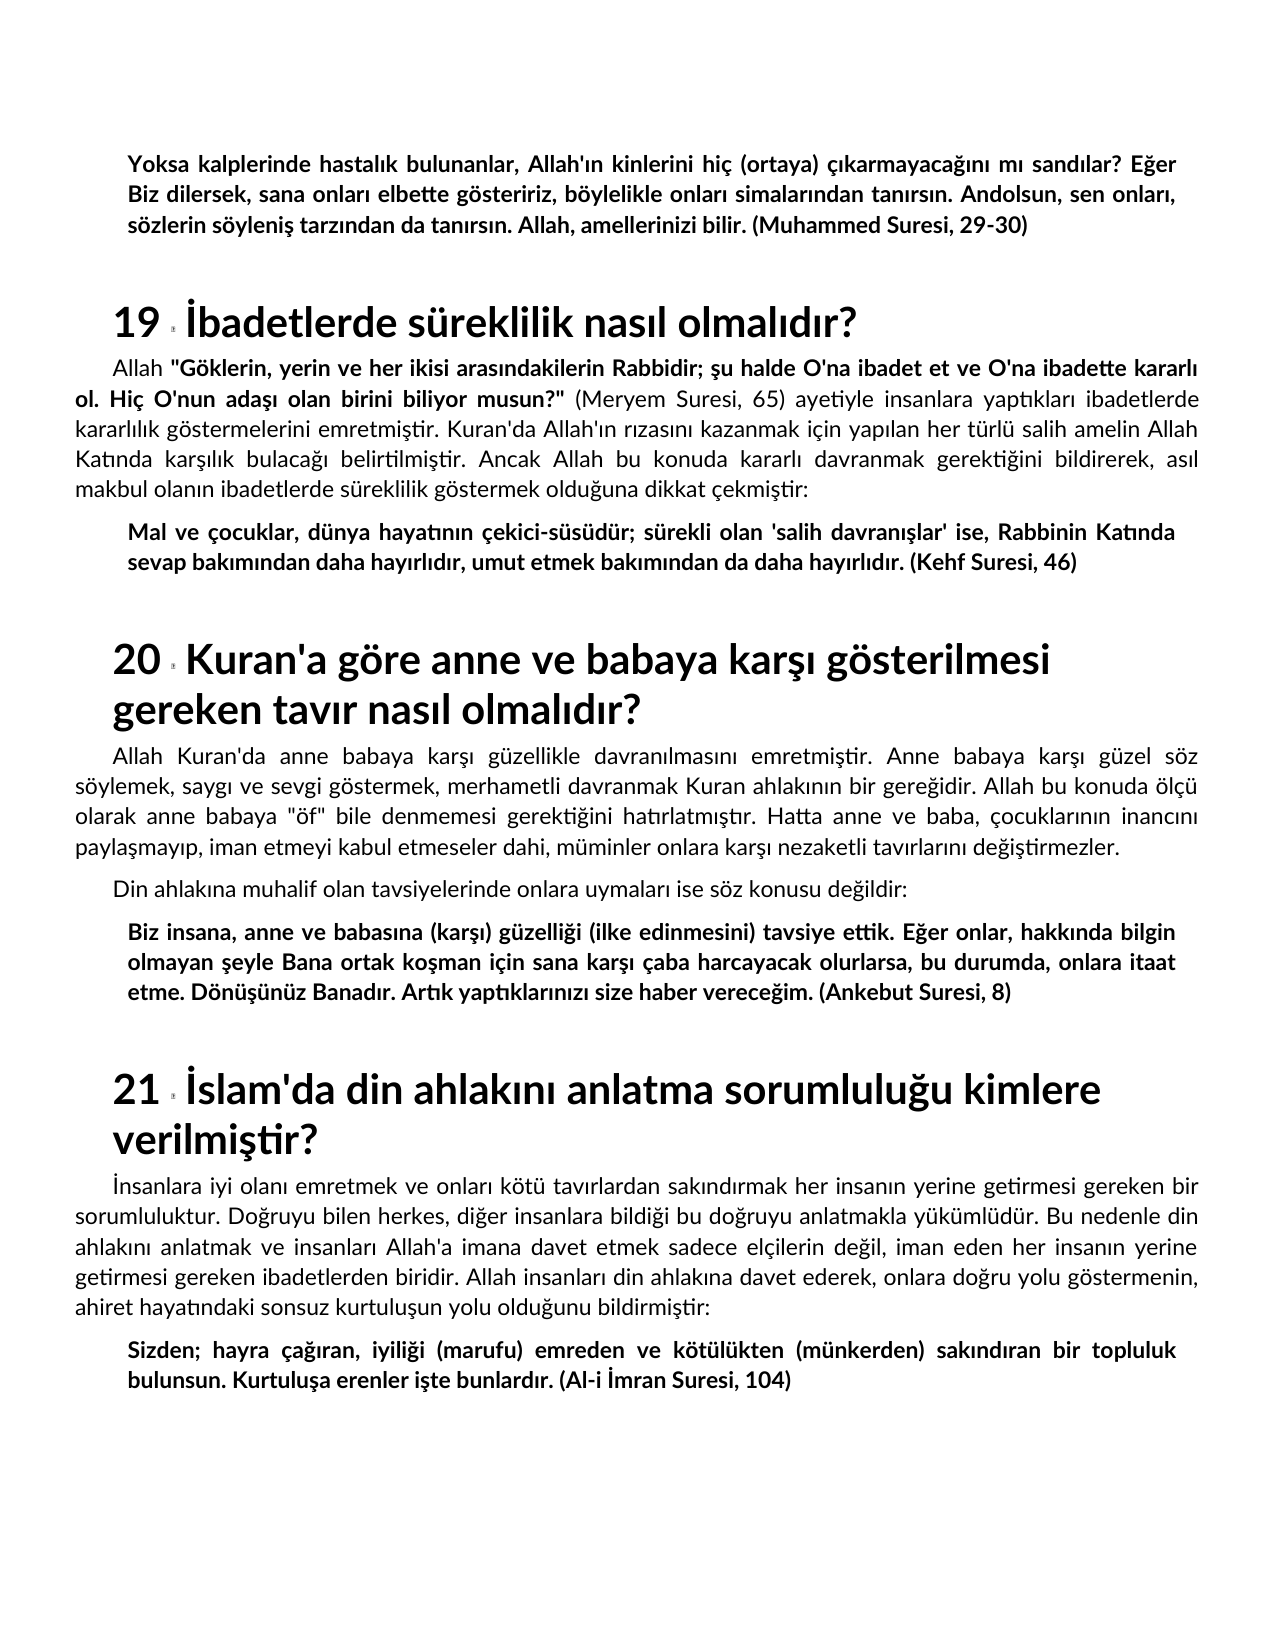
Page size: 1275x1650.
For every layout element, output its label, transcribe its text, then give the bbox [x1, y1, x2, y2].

text İnsanlara iyi olanı emretmek ve onları kötü tavırlardan sakındırmak her insanın yerine getirmesi gereken bir sorumluluktur. Doğruyu bilen herkes, diğer insanlara bildiği bu doğruyu anlatmakla yükümlüdür. Bu nedenle din ahlakını anlatmak ve insanları Allah'a imana davet etmek sadece elçilerin değil, iman eden her insanın yerine getirmesi gereken ibadetlerden biridir. Allah insanları din ahlakına davet ederek, onlara doğru yolu göstermenin, ahiret hayatındaki sonsuz kurtuluşun yolu olduğunu bildirmiştir: [75, 1172, 1200, 1320]
subtitle 21  İslam'da din ahlakını anlatma sorumluluğu kimlere verilmiştir? [112, 1063, 1200, 1163]
text Biz insana, anne ve babasına (karşı) güzelliği (ilke edinmesini) tavsiye ettik. Eğer onlar, hakkında bilgin olmayan şeyle Bana ortak koşman için sana karşı çaba harcayacak olurlarsa, bu durumda, onlara itaat etme. Dönüşünüz Banadır. Artık yaptıklarınızı size haber vereceğim. (Ankebut Suresi, 8) [127, 918, 1177, 1006]
text Allah Kuran'da anne babaya karşı güzellikle davranılmasını emretmiştir. Anne babaya karşı güzel söz söylemek, saygı ve sevgi göstermek, merhametli davranmak Kuran ahlakının bir gereğidir. Allah bu konuda ölçü olarak anne babaya "öf" bile denmemesi gerektiğini hatırlatmıştır. Hatta anne ve baba, çocuklarının inancını paylaşmayıp, iman etmeyi kabul etmeseler dahi, müminler onlara karşı nezaketli tavırlarını değiştirmezler. [75, 742, 1200, 860]
text Sizden; hayra çağıran, iyiliği (marufu) emreden ve kötülükten (münkerden) sakındıran bir topluluk bulunsun. Kurtuluşa erenler işte bunlardır. (Al-i İmran Suresi, 104) [127, 1335, 1177, 1393]
subtitle 19  İbadetlerde süreklilik nasıl olmalıdır? [112, 296, 1200, 346]
text Din ahlakına muhalif olan tavsiyelerinde onlara uymaları ise söz konusu değildir: [75, 875, 1200, 902]
text Mal ve çocuklar, dünya hayatının çekici-süsüdür; sürekli olan 'salih davranışlar' ise, Rabbinin Katında sevap bakımından daha hayırlıdır, umut etmek bakımından da daha hayırlıdır. (Kehf Suresi, 46) [127, 518, 1177, 575]
text Allah "Göklerin, yerin ve her ikisi arasındakilerin Rabbidir; şu halde O'na ibadet et ve O'na ibadette kararlı ol. Hiç O'nun adaşı olan birini biliyor musun?" (Meryem Suresi, 65) ayetiyle insanlara yaptıkları ibadetlerde kararlılık göstermelerini emretmiştir. Kuran'da Allah'ın rızasını kazanmak için yapılan her türlü salih amelin Allah Katında karşılık bulacağı belirtilmiştir. Ancak Allah bu konuda kararlı davranmak gerektiğini bildirerek, asıl makbul olanın ibadetlerde süreklilik göstermek olduğuna dikkat çekmiştir: [75, 354, 1200, 502]
text Yoksa kalplerinde hastalık bulunanlar, Allah'ın kinlerini hiç (ortaya) çıkarmayacağını mı sandılar? Eğer Biz dilersek, sana onları elbette gösteririz, böylelikle onları simalarından tanırsın. Andolsun, sen onları, sözlerin söyleniş tarzından da tanırsın. Allah, amellerinizi bilir. (Muhammed Suresi, 29-30) [127, 150, 1177, 238]
subtitle 20  Kuran'a göre anne ve babaya karşı gösterilmesi gereken tavır nasıl olmalıdır? [112, 633, 1200, 733]
